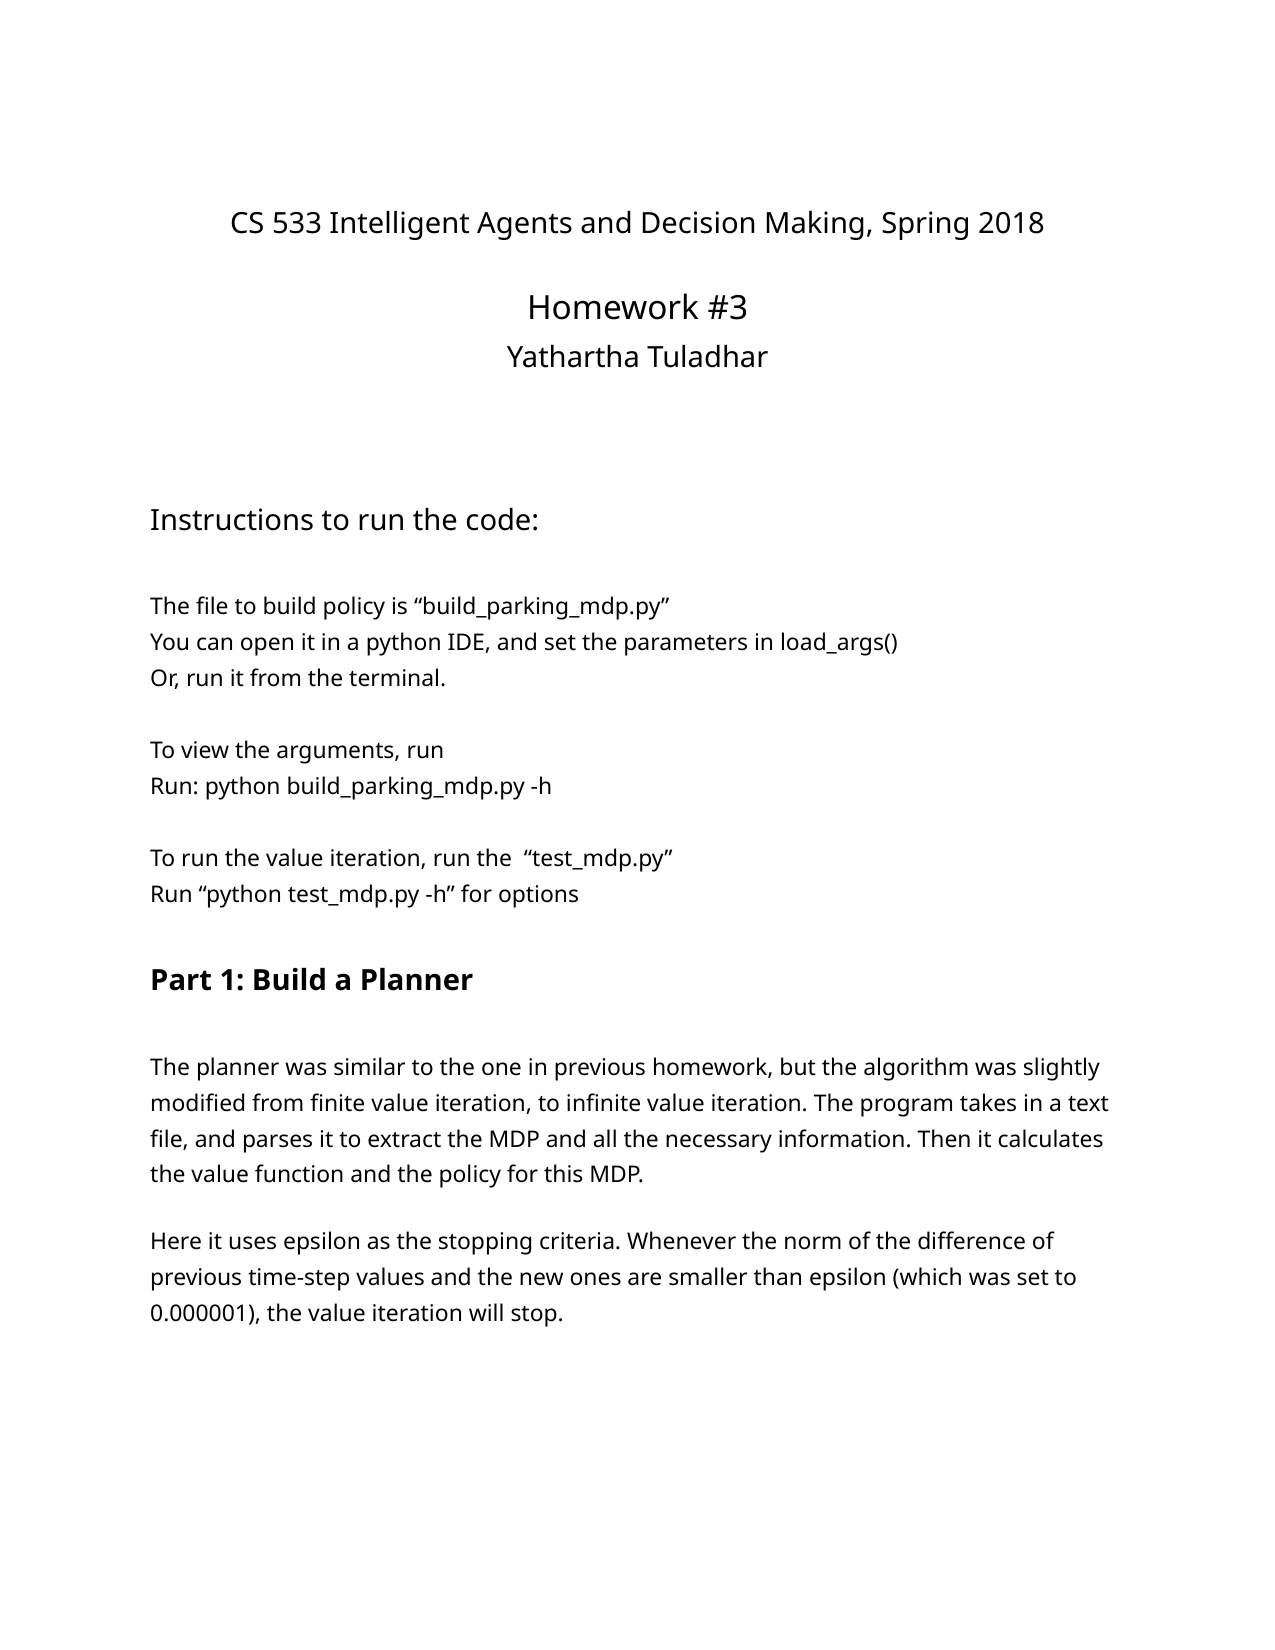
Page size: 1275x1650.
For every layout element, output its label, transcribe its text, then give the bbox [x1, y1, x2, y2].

text To view the arguments, run [150, 734, 1125, 765]
text Here it uses epsilon as the stopping criteria. Whenever the norm of the difference of previous time-step values and the new ones are smaller than epsilon (which was set to 0.000001), the value iteration will stop. [150, 1224, 1125, 1328]
text You can open it in a python IDE, and set the parameters in load_args() [150, 626, 1125, 657]
text CS 533 Intelligent Agents and Decision Making, Spring 2018 [150, 202, 1125, 242]
text Instructions to run the code: [150, 499, 1125, 539]
text Run: python build_parking_mdp.py -h [150, 770, 1125, 801]
text To run the value iteration, run the “test_mdp.py” [150, 842, 1125, 873]
text Run “python test_mdp.py -h” for options [150, 878, 1125, 909]
text The file to build policy is “build_parking_mdp.py” [150, 590, 1125, 622]
text Or, run it from the terminal. [150, 662, 1125, 693]
text The planner was similar to the one in previous homework, but the algorithm was slightly modified from finite value iteration, to infinite value iteration. The program takes in a text file, and parses it to extract the MDP and all the necessary information. Then it calculates the value function and the policy for this MDP. [150, 1051, 1125, 1190]
text Part 1: Build a Planner [150, 959, 1125, 999]
text Yathartha Tuladhar [150, 336, 1125, 376]
text Homework #3 [150, 284, 1125, 329]
